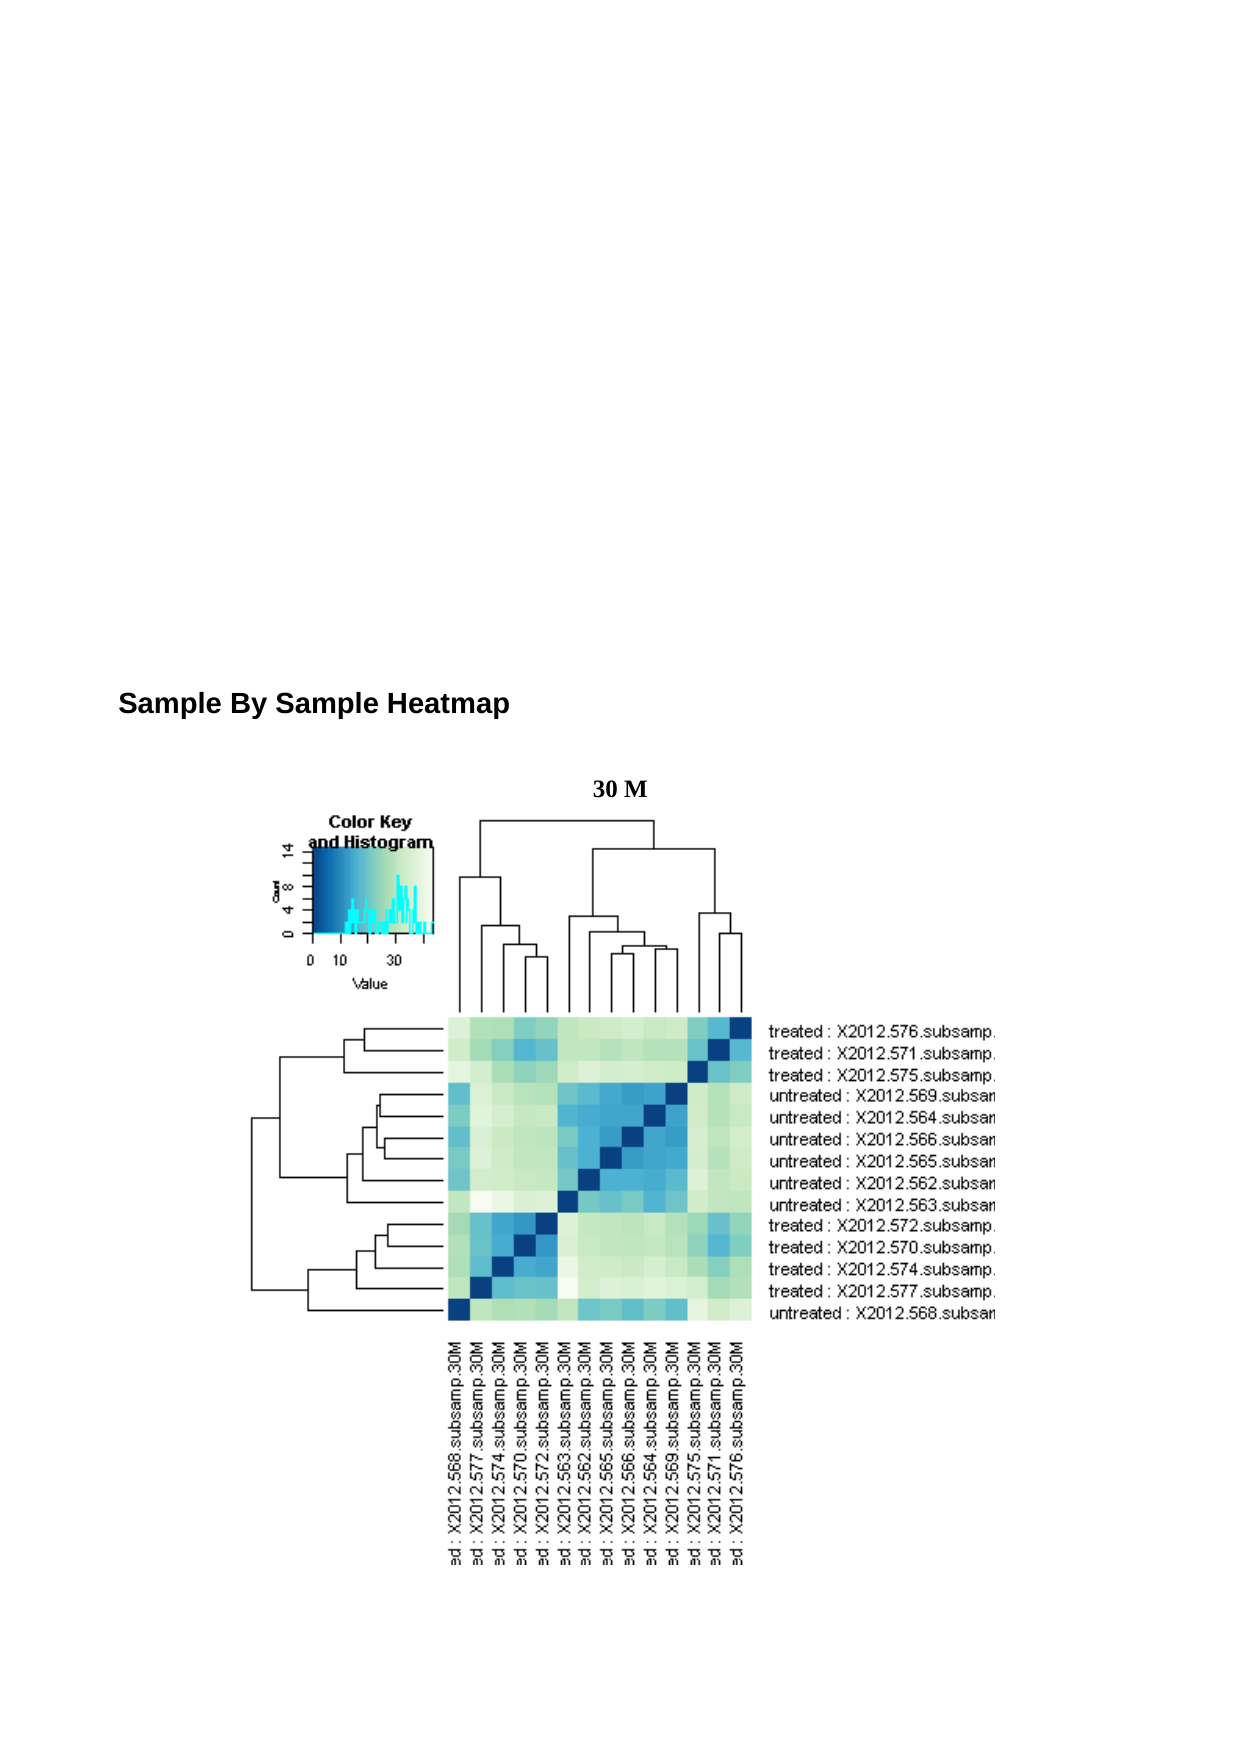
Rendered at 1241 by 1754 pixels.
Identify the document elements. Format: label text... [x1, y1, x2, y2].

picture [245, 815, 995, 1565]
subtitle Sample By Sample Heatmap [118, 686, 1122, 720]
text 30 M [118, 774, 1122, 802]
